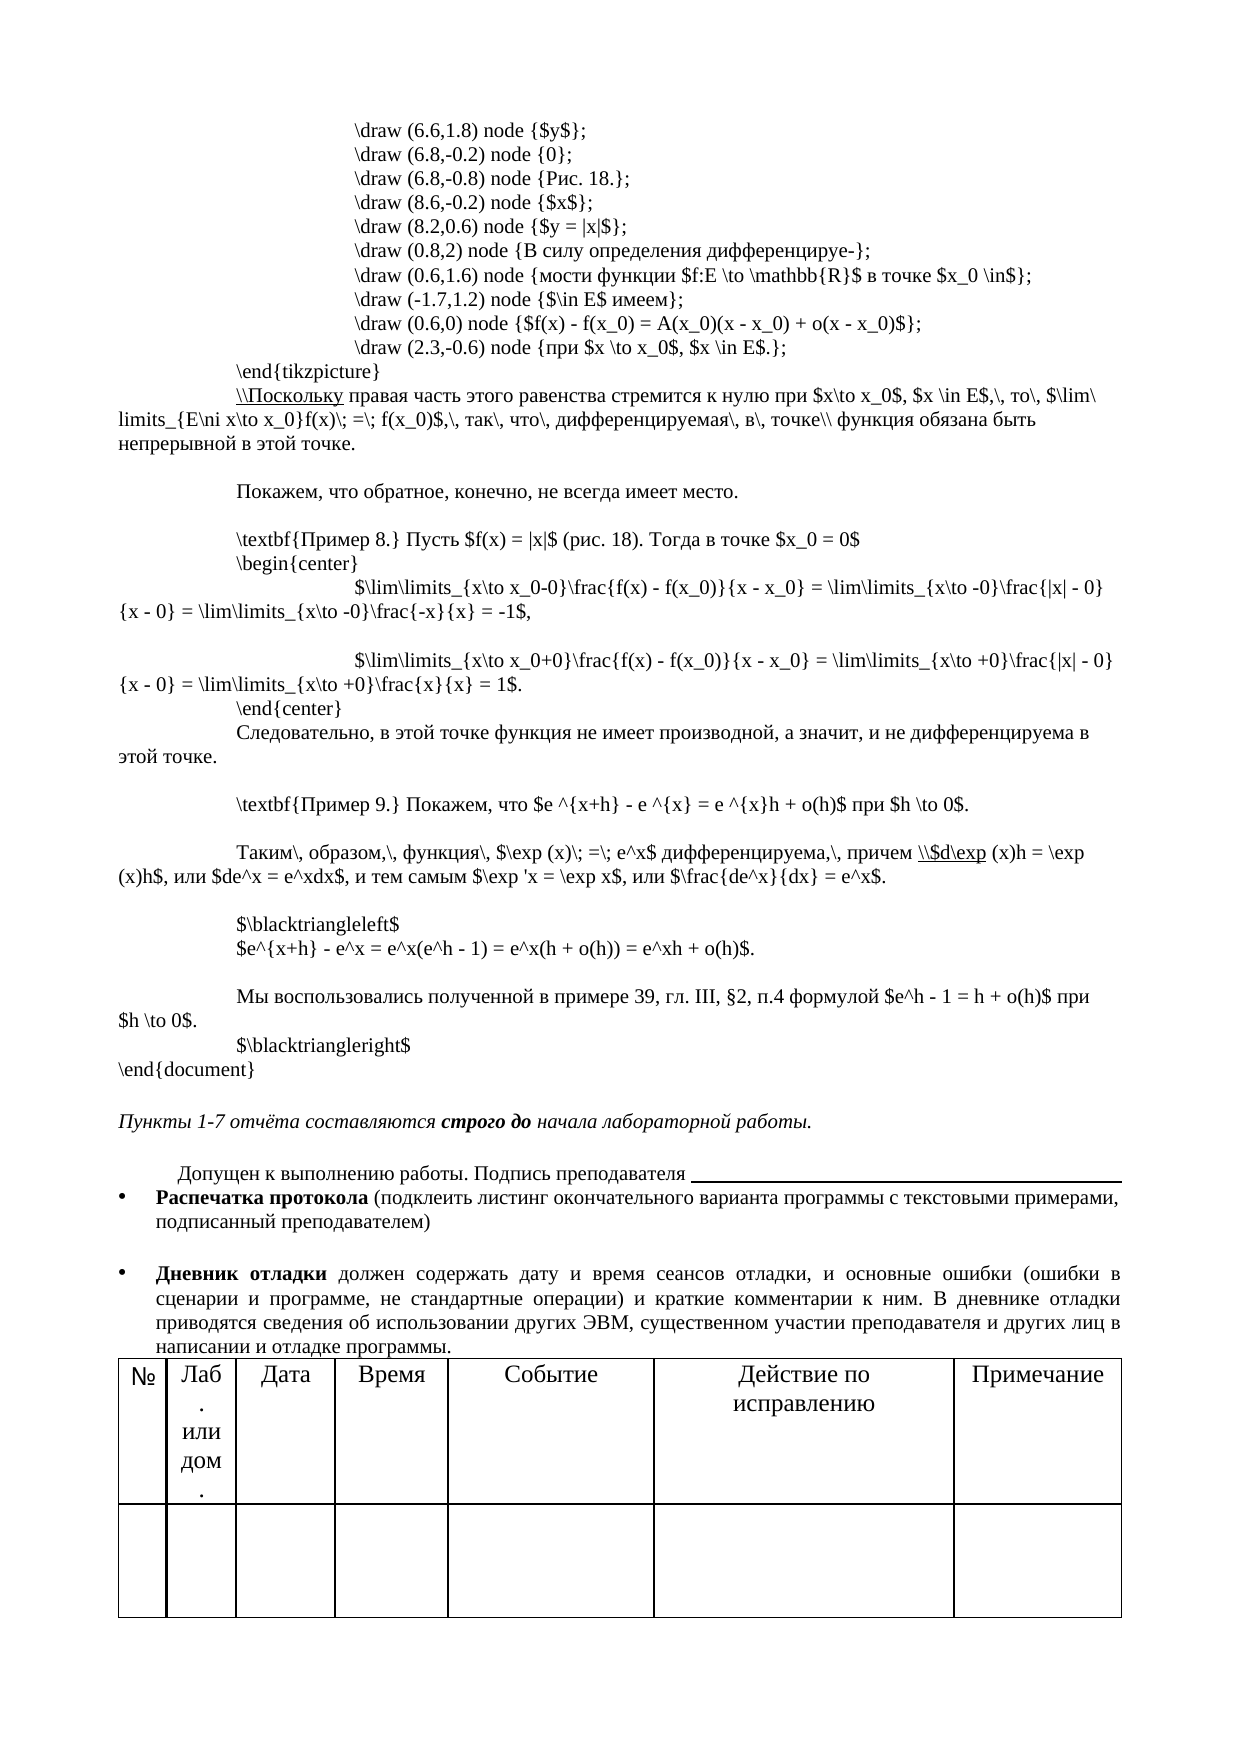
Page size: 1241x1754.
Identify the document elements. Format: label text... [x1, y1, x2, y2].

text Мы воспользовались полученной в примере 39, гл. III, §2, п.4 формулой $e^h - 1 = h + o(h)$ при $h \to 0$. [118, 984, 1122, 1032]
text Допущен к выполнению работы. Подпись преподавателя [118, 1161, 1122, 1185]
text \textbf{Пример 9.} Покажем, что $e ^{x+h} - e ^{x} = e ^{x}h + o(h)$ при $h \to 0$. [118, 792, 1122, 816]
list Распечатка протокола (подклеить листинг окончательного варианта программы с текстовыми примерами, подписанный преподавателем) [118, 1185, 1122, 1233]
text \begin{center} [118, 551, 1122, 575]
table_cell [336, 1505, 447, 1617]
table_header № [119, 1359, 165, 1503]
table_cell [237, 1505, 334, 1617]
text \draw (6.8,-0.2) node {0}; [118, 142, 1122, 166]
text Следовательно, в этой точке функция не имеет производной, а значит, и не дифференцируема в этой точке. [118, 720, 1122, 768]
table_header Лаб. или дом. [168, 1359, 235, 1503]
text \textbf{Пример 8.} Пусть $f(x) = |x|$ (рис. 18). Тогда в точке $x_0 = 0$ [118, 527, 1122, 551]
table_header Событие [449, 1359, 653, 1503]
text $\blacktriangleleft$ [118, 912, 1122, 936]
table_cell [168, 1505, 235, 1617]
text \draw (6.6,1.8) node {$y$}; [118, 118, 1122, 142]
text \end{tikzpicture} [118, 359, 1122, 383]
text \end{document} [118, 1057, 1122, 1081]
text \draw (0.6,0) node {$f(x) - f(x_0) = A(x_0)(x - x_0) + o(x - x_0)$}; [118, 311, 1122, 335]
text Таким\, образом,\, функция\, $\exp (x)\; =\; e^x$ дифференцируема,\, причем \\$d\exp (x)h = \exp (x)h$, или $de^x = e^xdx$, и тем самым $\exp 'x = \exp x$, или $\frac{de^x}{dx} = e^x$. [118, 840, 1122, 888]
text \draw (2.3,-0.6) node {при $x \to x_0$, $x \in E$.}; [118, 335, 1122, 359]
text \draw (0.6,1.6) node {мости функции $f:E \to \mathbb{R}$ в точке $x_0 \in$}; [118, 262, 1122, 287]
table_header Действие по исправлению [655, 1359, 953, 1503]
text \draw (-1.7,1.2) node {$\in E$ имеем}; [118, 287, 1122, 311]
list Дневник отладки должен содержать дату и время сеансов отладки, и основные ошибки (ошибки в сценарии и программе, не стандартные операции) и краткие комментарии к ним. В дневнике отладки приводятся сведения об использовании других ЭВМ, существенном участии преподавателя и других лиц в написании и отладке программы. [118, 1261, 1122, 1358]
text \\Поскольку правая часть этого равенства стремится к нулю при $x\to x_0$, $x \in E$,\, то\, $\lim\limits_{E\ni x\to x_0}f(x)\; =\; f(x_0)$,\, так\, что\, дифференцируемая\, в\, точке\\ функция обязана быть непрерывной в этой точке. [118, 383, 1122, 455]
table_cell [119, 1505, 165, 1617]
text \draw (6.8,-0.8) node {Рис. 18.}; [118, 166, 1122, 190]
text Пункты 1-7 отчёта составляются строго до начала лабораторной работы. [118, 1109, 1122, 1133]
table_header Примечание [955, 1359, 1121, 1503]
table_header Дата [237, 1359, 334, 1503]
text $\lim\limits_{x\to x_0+0}\frac{f(x) - f(x_0)}{x - x_0} = \lim\limits_{x\to +0}\frac{|x| - 0}{x - 0} = \lim\limits_{x\to +0}\frac{x}{x} = 1$. [118, 647, 1122, 696]
text \end{center} [118, 696, 1122, 720]
text $\lim\limits_{x\to x_0-0}\frac{f(x) - f(x_0)}{x - x_0} = \lim\limits_{x\to -0}\frac{|x| - 0}{x - 0} = \lim\limits_{x\to -0}\frac{-x}{x} = -1$, [118, 575, 1122, 623]
text $e^{x+h} - e^x = e^x(e^h - 1) = e^x(h + o(h)) = e^xh + o(h)$. [118, 936, 1122, 960]
table_cell [655, 1505, 953, 1617]
text \draw (8.6,-0.2) node {$x$}; [118, 190, 1122, 214]
table_cell [449, 1505, 653, 1617]
text Покажем, что обратное, конечно, не всегда имеет место. [118, 479, 1122, 503]
table_header Время [336, 1359, 447, 1503]
text $\blacktriangleright$ [118, 1032, 1122, 1057]
text \draw (0.8,2) node {В силу определения дифференцируе-}; [118, 238, 1122, 262]
table_cell [955, 1505, 1121, 1617]
text \draw (8.2,0.6) node {$y = |x|$}; [118, 214, 1122, 238]
